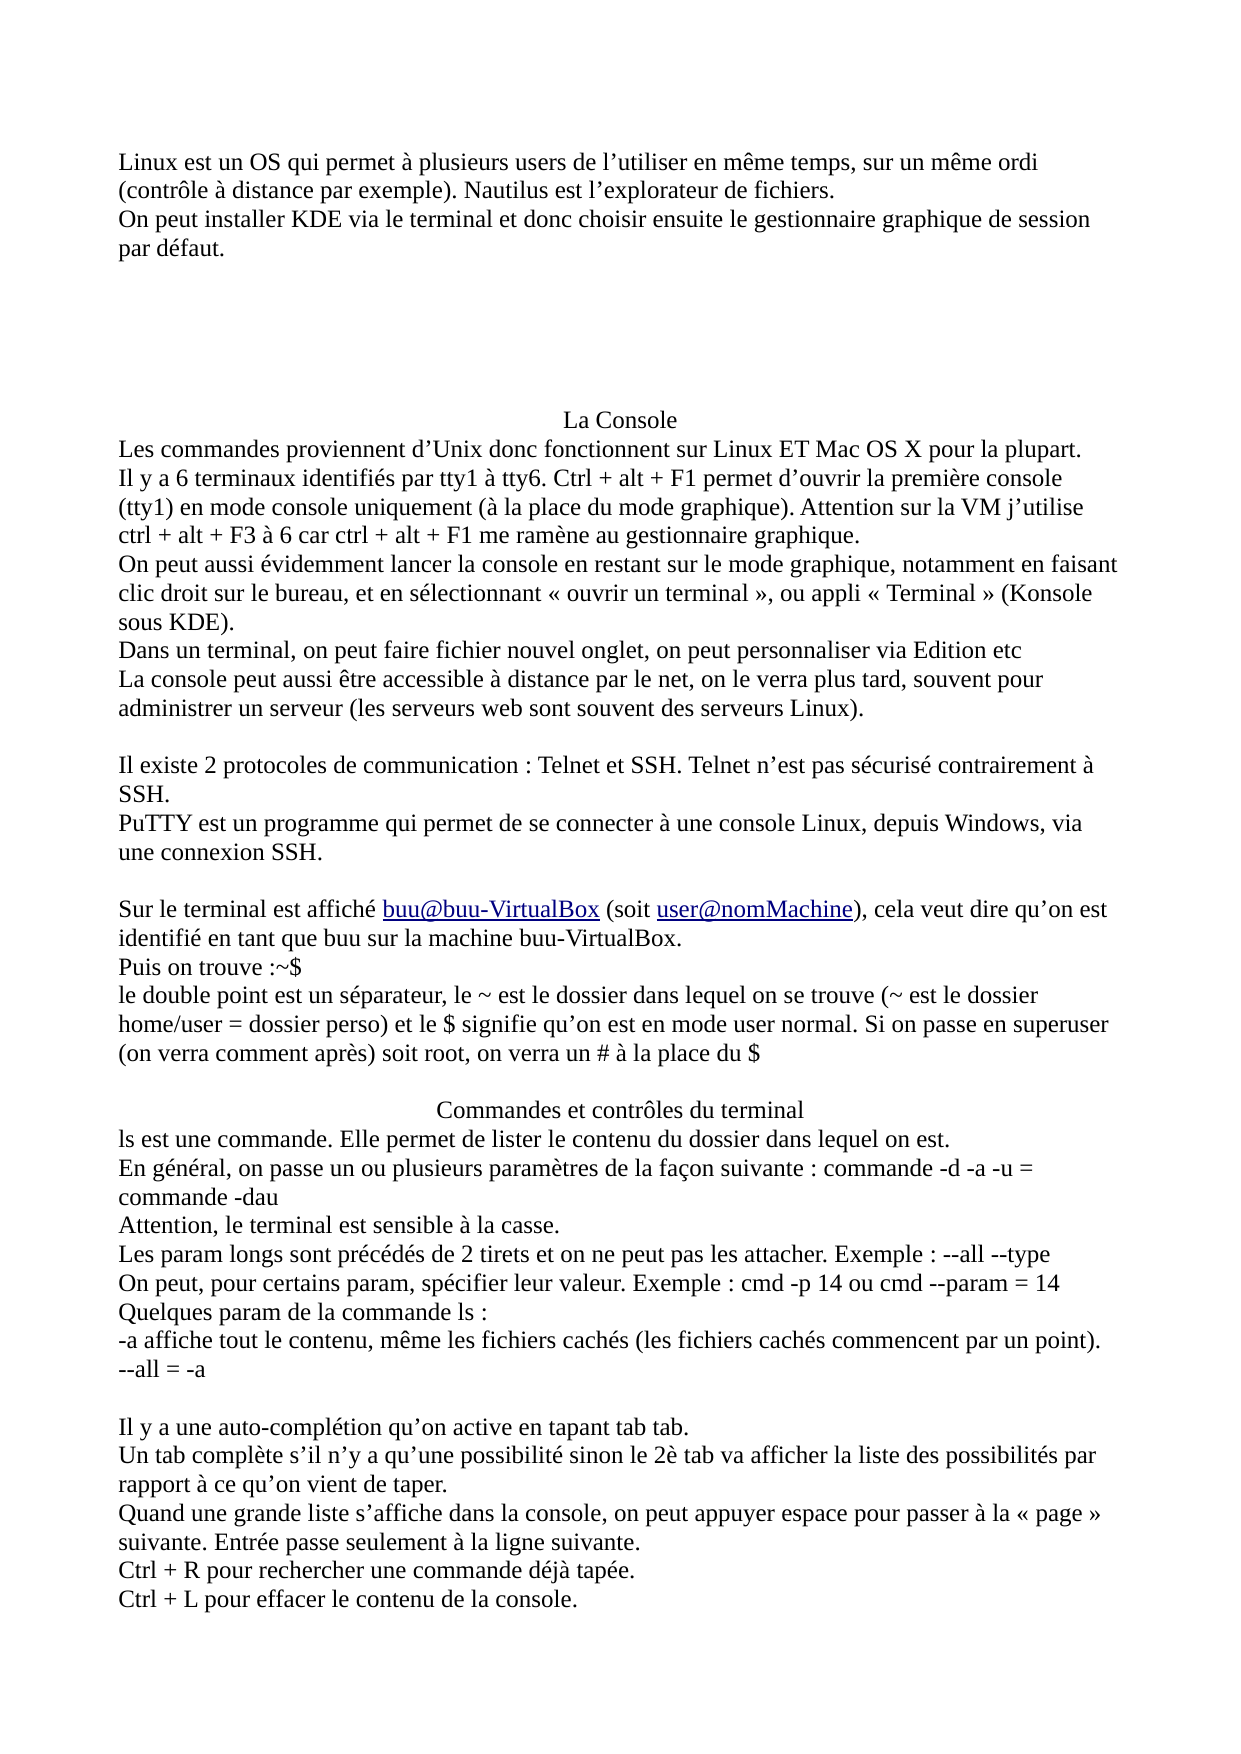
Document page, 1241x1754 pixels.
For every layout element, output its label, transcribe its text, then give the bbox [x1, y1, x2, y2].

text Commandes et contrôles du terminal [118, 1096, 1122, 1124]
text Les commandes proviennent d’Unix donc fonctionnent sur Linux ET Mac OS X pour la plupart. [118, 434, 1122, 463]
text Un tab complète s’il n’y a qu’une possibilité sinon le 2è tab va afficher la liste des possibilités par rapport à ce qu’on vient de taper. [118, 1441, 1122, 1498]
text Sur le terminal est affiché buu@buu-VirtualBox (soit user@nomMachine), cela veut dire qu’on est identifié en tant que buu sur la machine buu-VirtualBox. [118, 894, 1122, 952]
text --all = -a [118, 1354, 1122, 1383]
text le double point est un séparateur, le ~ est le dossier dans lequel on se trouve (~ est le dossier home/user = dossier perso) et le $ signifie qu’on est en mode user normal. Si on passe en superuser (on verra comment après) soit root, on verra un # à la place du $ [118, 981, 1122, 1067]
text Dans un terminal, on peut faire fichier nouvel onglet, on peut personnaliser via Edition etc [118, 636, 1122, 664]
text On peut aussi évidemment lancer la console en restant sur le mode graphique, notamment en faisant clic droit sur le bureau, et en sélectionnant « ouvrir un terminal », ou appli « Terminal » (Konsole sous KDE). [118, 549, 1122, 636]
text Quelques param de la commande ls : [118, 1297, 1122, 1326]
text ls est une commande. Elle permet de lister le contenu du dossier dans lequel on est. [118, 1124, 1122, 1153]
text On peut, pour certains param, spécifier leur valeur. Exemple : cmd -p 14 ou cmd --param = 14 [118, 1268, 1122, 1297]
text Attention, le terminal est sensible à la casse. [118, 1211, 1122, 1239]
text Linux est un OS qui permet à plusieurs users de l’utiliser en même temps, sur un même ordi (contrôle à distance par exemple). Nautilus est l’explorateur de fichiers. [118, 147, 1122, 204]
text La Console [118, 406, 1122, 434]
text Quand une grande liste s’affiche dans la console, on peut appuyer espace pour passer à la « page » suivante. Entrée passe seulement à la ligne suivante. [118, 1498, 1122, 1556]
text La console peut aussi être accessible à distance par le net, on le verra plus tard, souvent pour administrer un serveur (les serveurs web sont souvent des serveurs Linux). [118, 664, 1122, 722]
text Il existe 2 protocoles de communication : Telnet et SSH. Telnet n’est pas sécurisé contrairement à SSH. [118, 751, 1122, 808]
text Les param longs sont précédés de 2 tirets et on ne peut pas les attacher. Exemple : --all --type [118, 1239, 1122, 1268]
text Ctrl + L pour effacer le contenu de la console. [118, 1584, 1122, 1613]
text -a affiche tout le contenu, même les fichiers cachés (les fichiers cachés commencent par un point). [118, 1326, 1122, 1354]
text On peut installer KDE via le terminal et donc choisir ensuite le gestionnaire graphique de session par défaut. [118, 204, 1122, 262]
text En général, on passe un ou plusieurs paramètres de la façon suivante : commande -d -a -u = commande -dau [118, 1153, 1122, 1211]
text Ctrl + R pour rechercher une commande déjà tapée. [118, 1556, 1122, 1584]
text Il y a 6 terminaux identifiés par tty1 à tty6. Ctrl + alt + F1 permet d’ouvrir la première console (tty1) en mode console uniquement (à la place du mode graphique). Attention sur la VM j’utilise ctrl + alt + F3 à 6 car ctrl + alt + F1 me ramène au gestionnaire graphique. [118, 463, 1122, 549]
text Puis on trouve :~$ [118, 952, 1122, 981]
text Il y a une auto-complétion qu’on active en tapant tab tab. [118, 1412, 1122, 1441]
text PuTTY est un programme qui permet de se connecter à une console Linux, depuis Windows, via une connexion SSH. [118, 808, 1122, 866]
